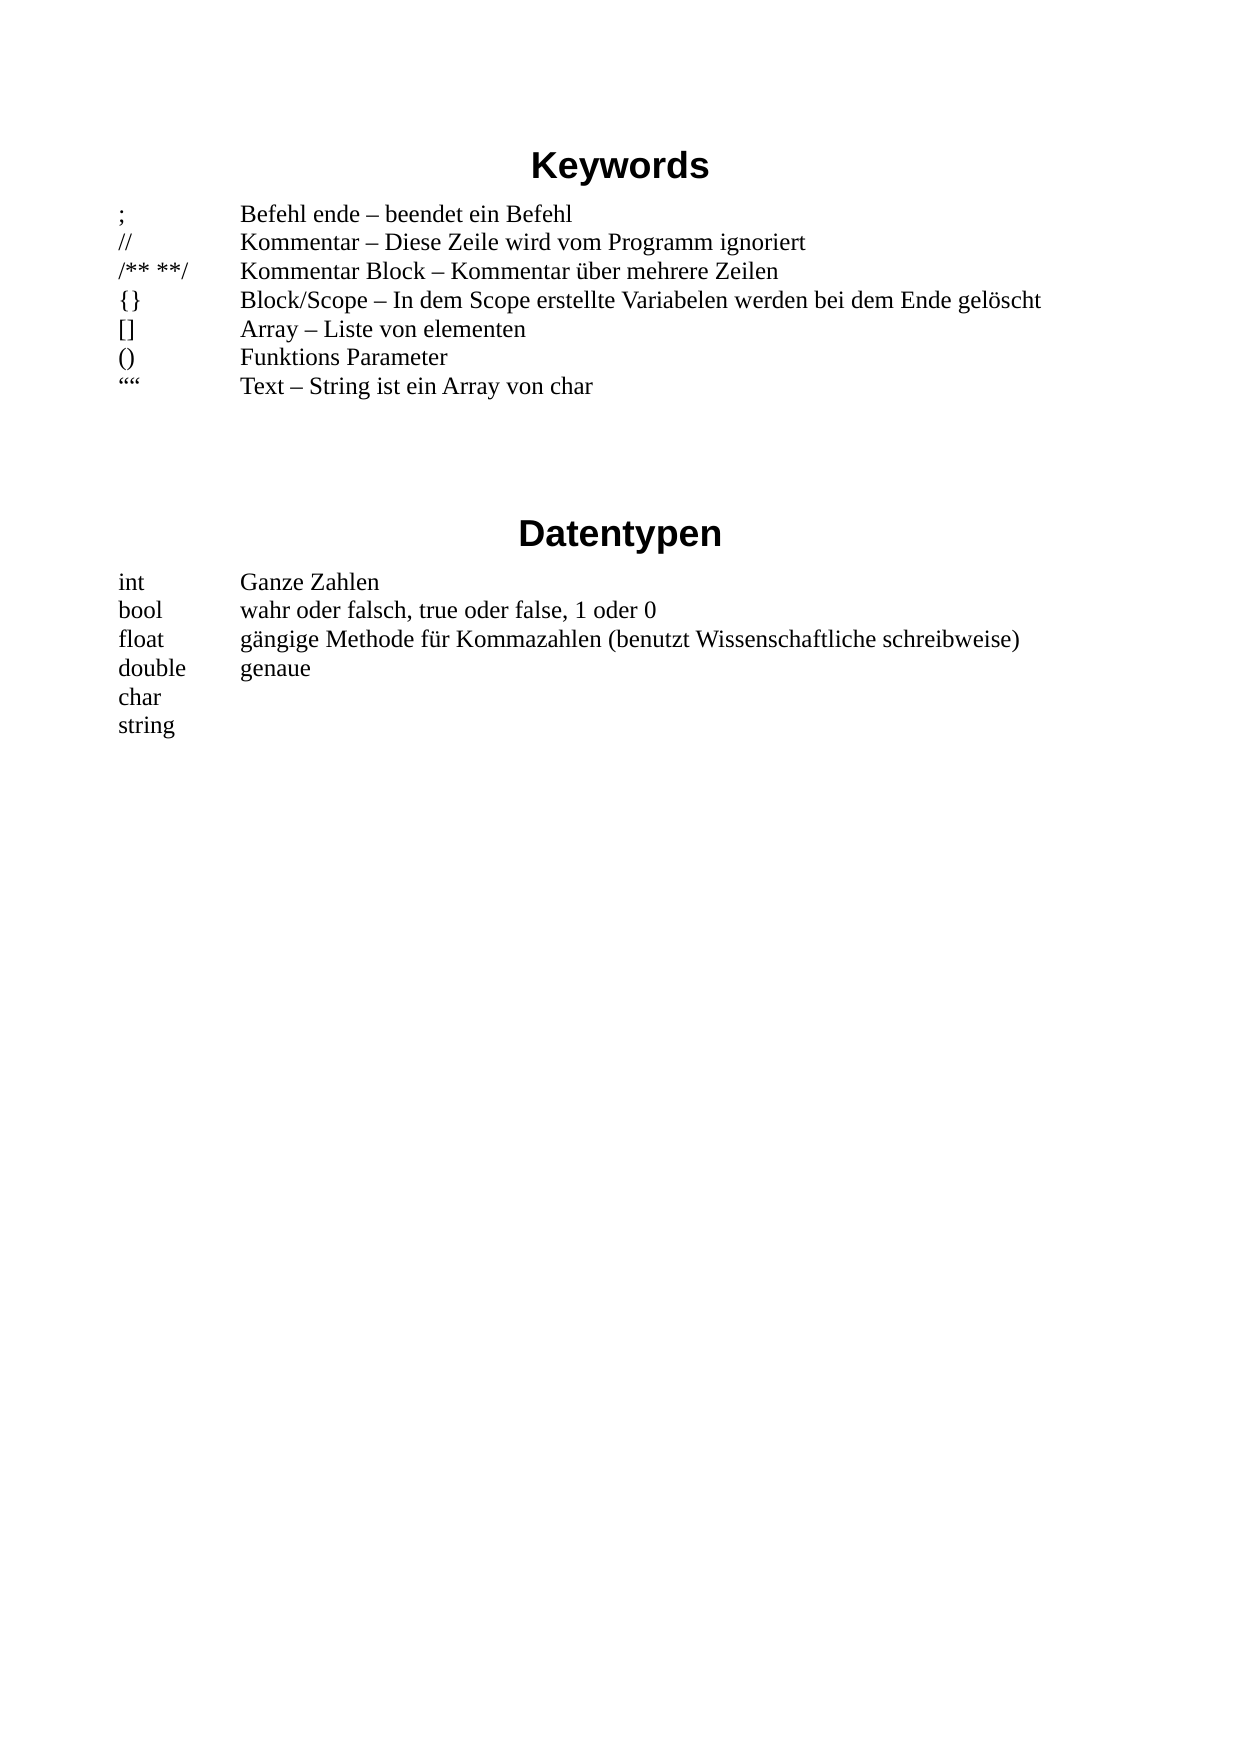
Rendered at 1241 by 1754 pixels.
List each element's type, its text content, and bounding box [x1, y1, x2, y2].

table_header ; [118, 199, 240, 227]
table_cell Text – String ist ein Array von char [240, 371, 1122, 400]
table_cell string [118, 711, 240, 739]
table_cell [240, 400, 1122, 429]
table_header Ganze Zahlen [240, 567, 1122, 596]
table_cell [240, 711, 1122, 739]
table_cell char [118, 682, 240, 711]
table_cell [240, 682, 1122, 711]
table_cell float [118, 624, 240, 653]
table_cell [] [118, 314, 240, 342]
table_cell Array – Liste von elementen [240, 314, 1122, 342]
table_cell [240, 458, 1122, 486]
table_cell Block/Scope – In dem Scope erstellte Variabelen werden bei dem Ende gelöscht [240, 285, 1122, 314]
table_cell bool [118, 596, 240, 624]
table_cell ““ [118, 371, 240, 400]
table_header int [118, 567, 240, 596]
table_cell {} [118, 285, 240, 314]
table_cell Funktions Parameter [240, 343, 1122, 371]
table_cell gängige Methode für Kommazahlen (benutzt Wissenschaftliche schreibweise) [240, 624, 1122, 653]
table_cell [240, 429, 1122, 457]
table_cell /** **/ [118, 256, 240, 285]
table_cell double [118, 653, 240, 682]
subtitle Datentypen [118, 511, 1122, 554]
table_cell Kommentar Block – Kommentar über mehrere Zeilen [240, 256, 1122, 285]
table_cell Kommentar – Diese Zeile wird vom Programm ignoriert [240, 228, 1122, 256]
table_cell () [118, 343, 240, 371]
table_cell [118, 458, 240, 486]
table_cell [118, 429, 240, 457]
table_cell wahr oder falsch, true oder false, 1 oder 0 [240, 596, 1122, 624]
table_cell genaue [240, 653, 1122, 682]
table_cell [118, 400, 240, 429]
subtitle Keywords [118, 143, 1122, 186]
table_cell // [118, 228, 240, 256]
table_header Befehl ende – beendet ein Befehl [240, 199, 1122, 227]
